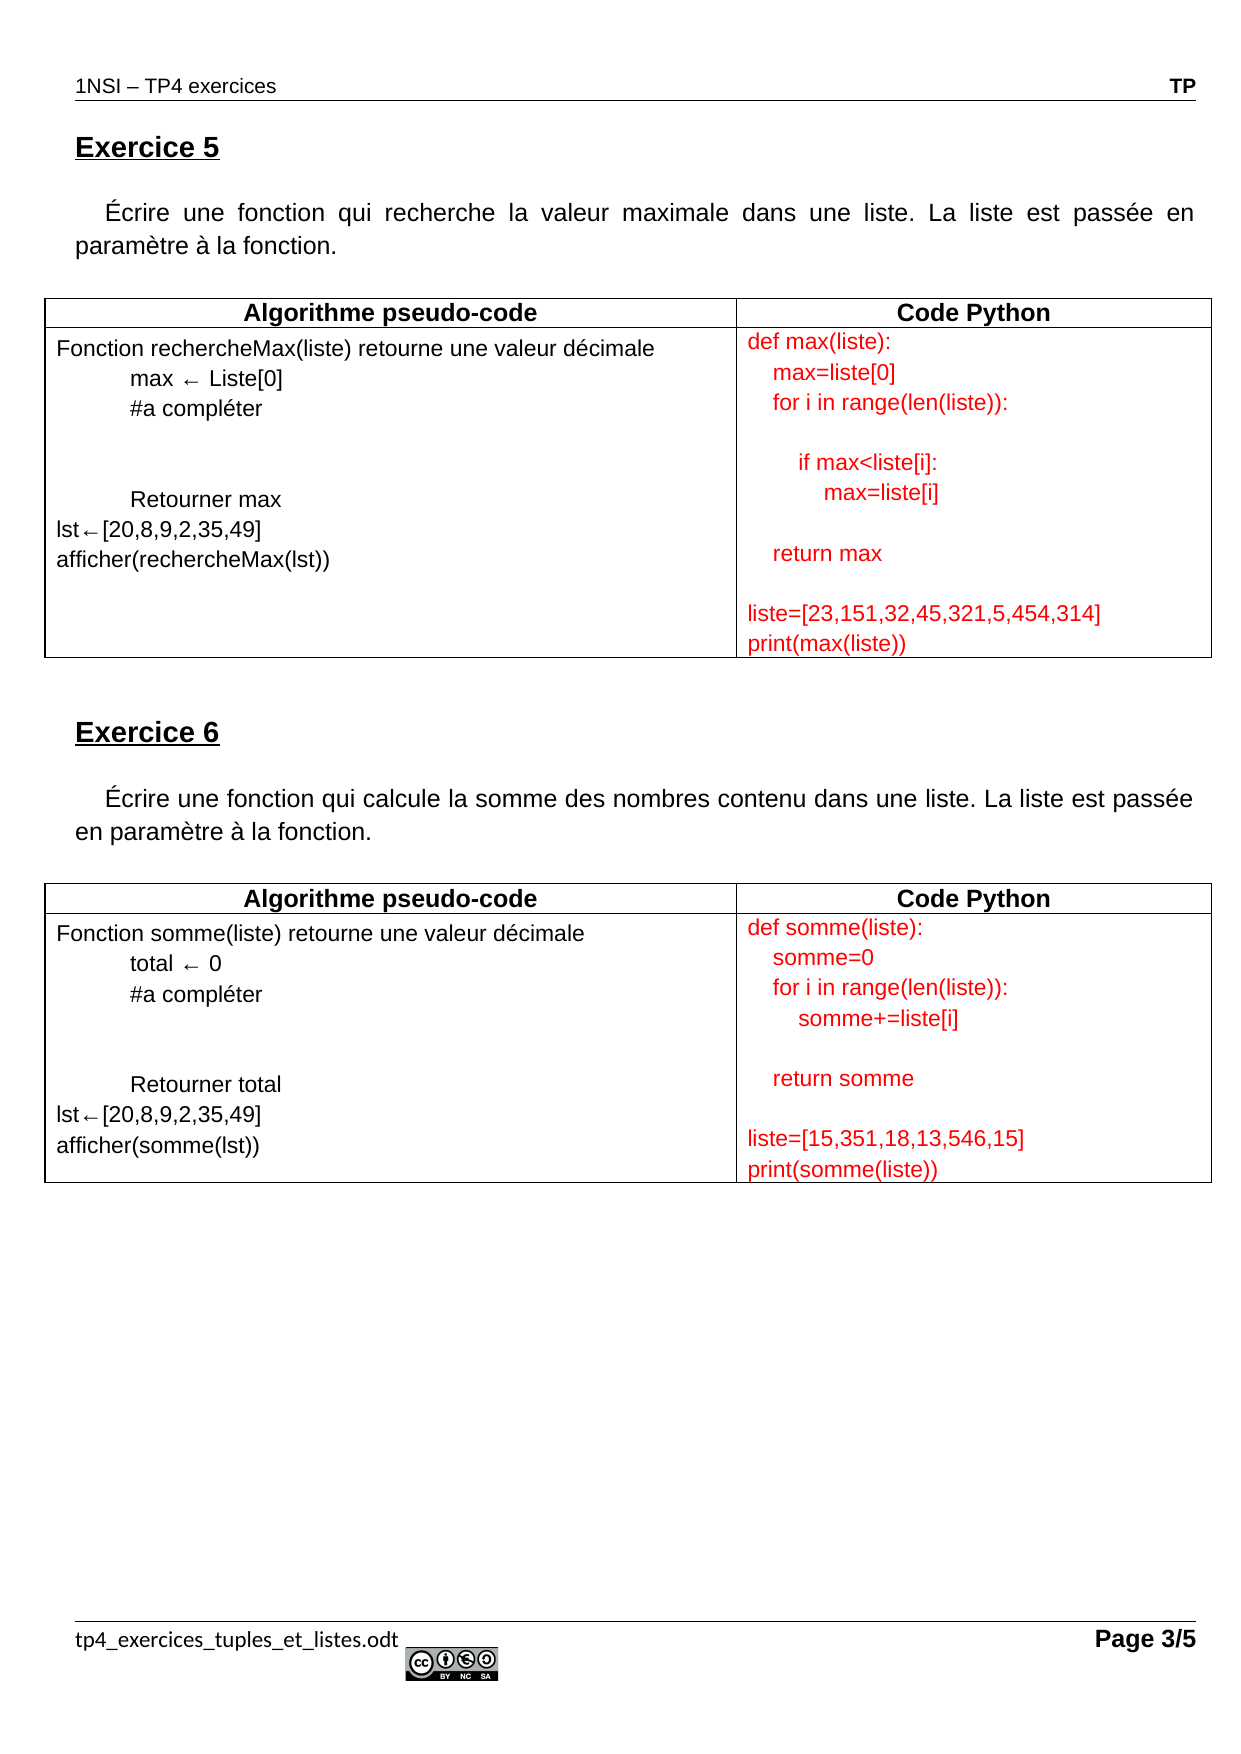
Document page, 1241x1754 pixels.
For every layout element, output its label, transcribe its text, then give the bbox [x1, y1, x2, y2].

table_cell Fonction somme(liste) retourne une valeur décimale total ← 0 #a compléter Retourner total lst←[20,8,9,2,35,49] afficher(somme(lst)) [46, 914, 736, 1182]
table_header Algorithme pseudo-code [46, 299, 736, 327]
text Exercice 5 [75, 129, 1196, 163]
table_header Code Python [737, 884, 1211, 913]
text Exercice 6 [75, 715, 1196, 749]
table_cell def somme(liste): somme=0 for i in range(len(liste)): somme+=liste[i] return somme liste=[15,351,18,13,546,15] print(somme(liste)) [737, 914, 1211, 1182]
text Écrire une fonction qui calcule la somme des nombres contenu dans une liste. La liste est passée en paramètre à la fonction. [75, 784, 1196, 846]
text Écrire une fonction qui recherche la valeur maximale dans une liste. La liste est passée en paramètre à la fonction. [75, 198, 1196, 260]
table_cell def max(liste): max=liste[0] for i in range(len(liste)): if max<liste[i]: max=liste[i] return max liste=[23,151,32,45,321,5,454,314] print(max(liste)) [737, 328, 1211, 657]
table_header Code Python [737, 299, 1211, 327]
table_header Algorithme pseudo-code [46, 884, 736, 913]
picture [405, 1647, 499, 1681]
table_cell Fonction rechercheMax(liste) retourne une valeur décimale max ← Liste[0] #a compléter Retourner max lst←[20,8,9,2,35,49] afficher(rechercheMax(lst)) [46, 328, 736, 657]
